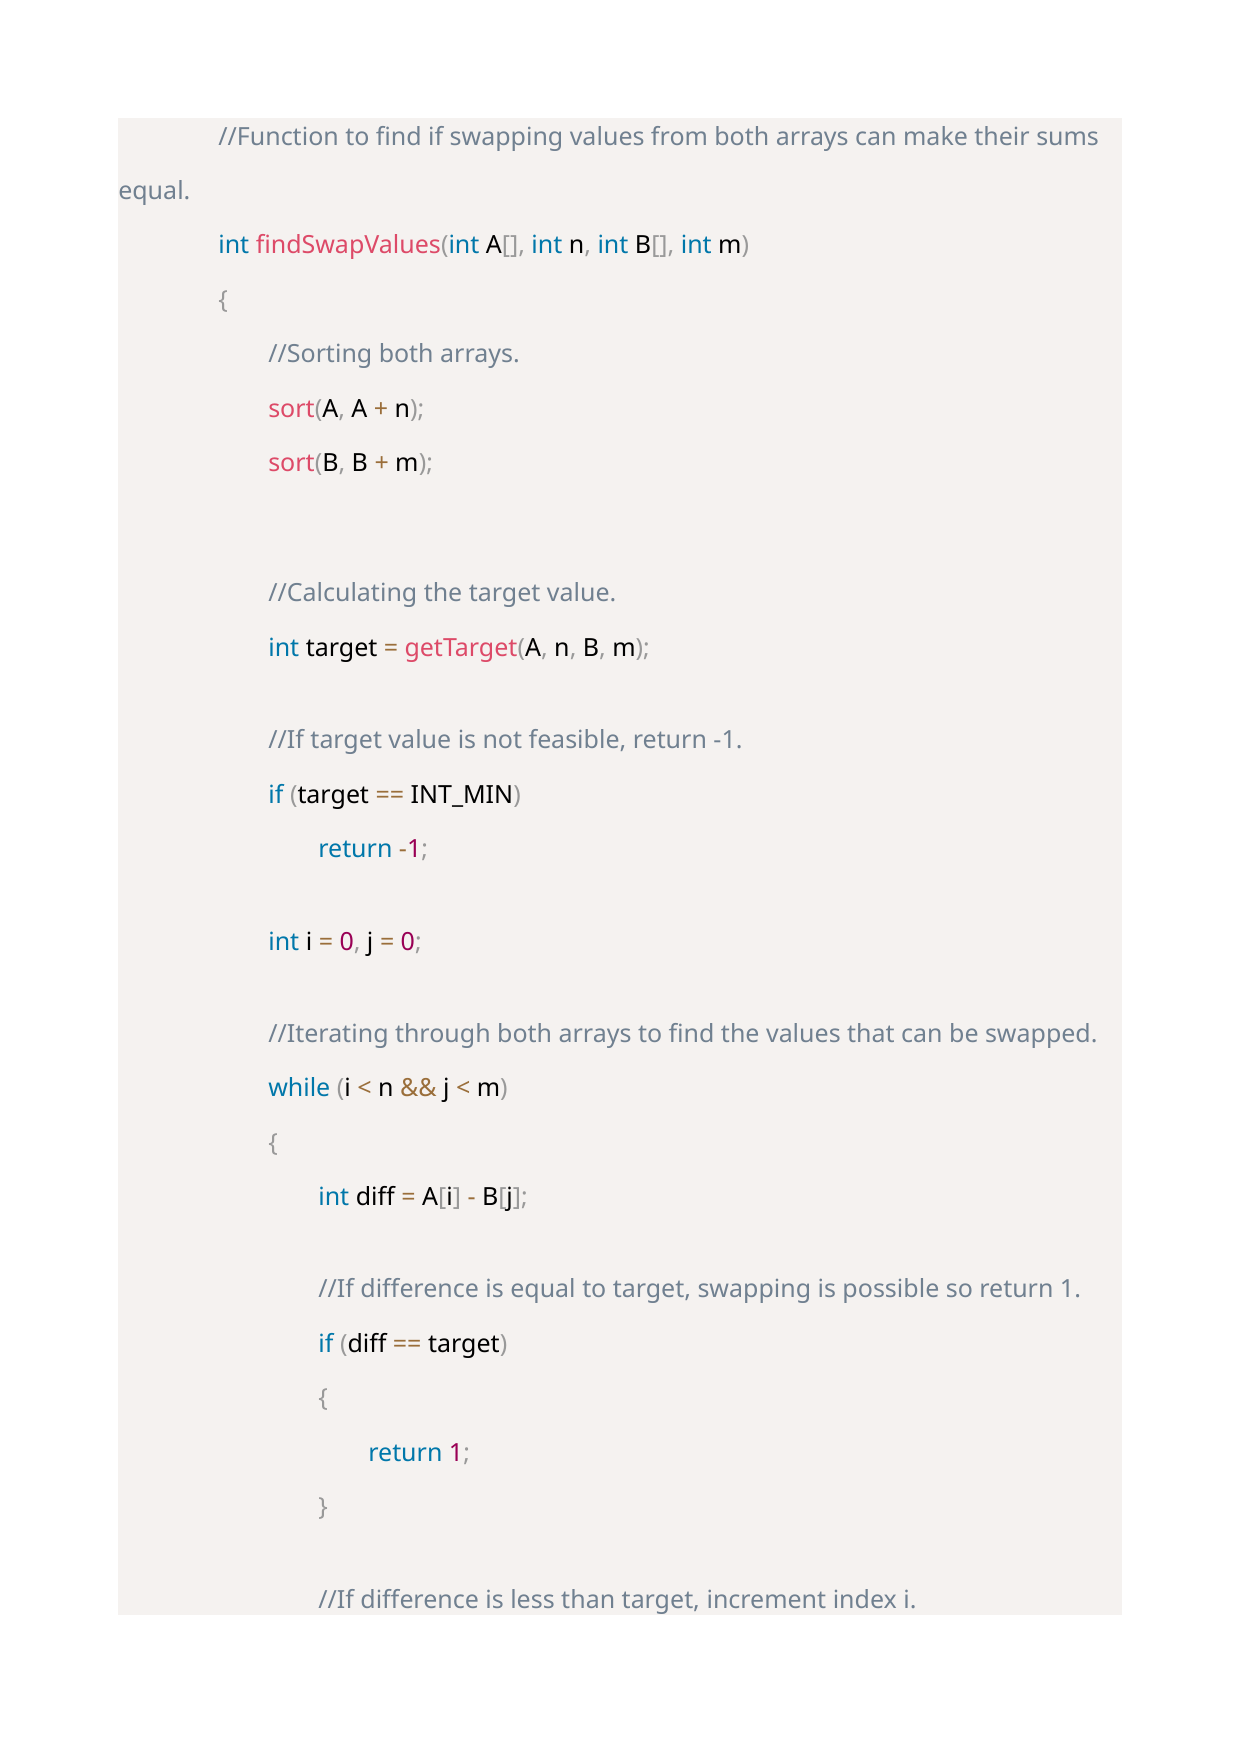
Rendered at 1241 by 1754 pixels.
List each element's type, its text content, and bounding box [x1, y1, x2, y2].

text //If difference is less than target, increment index i. [118, 1581, 1122, 1615]
text int i = 0, j = 0; [118, 923, 1122, 957]
text int target = getTarget(A, n, B, m); [118, 629, 1122, 664]
text return 1; [118, 1434, 1122, 1469]
text if (target == INT_MIN) [118, 776, 1122, 810]
text //Calculating the target value. [118, 575, 1122, 609]
text //Sorting both arrays. [118, 336, 1122, 370]
text //Iterating through both arrays to find the values that can be swapped. [118, 1015, 1122, 1049]
text sort(B, B + m); [118, 445, 1122, 479]
text } [118, 1489, 1122, 1523]
text //If difference is equal to target, swapping is possible so return 1. [118, 1271, 1122, 1305]
text { [118, 1124, 1122, 1158]
text { [118, 1380, 1122, 1414]
text return -1; [118, 831, 1122, 865]
text int findSwapValues(int A[], int n, int B[], int m) [118, 227, 1122, 261]
text int diff = A[i] - B[j]; [118, 1179, 1122, 1213]
text sort(A, A + n); [118, 391, 1122, 424]
text if (diff == target) [118, 1326, 1122, 1360]
text while (i < n && j < m) [118, 1070, 1122, 1104]
text //Function to find if swapping values from both arrays can make their sums equal. [118, 118, 1122, 207]
text //If target value is not feasible, return -1. [118, 722, 1122, 756]
text { [118, 282, 1122, 316]
